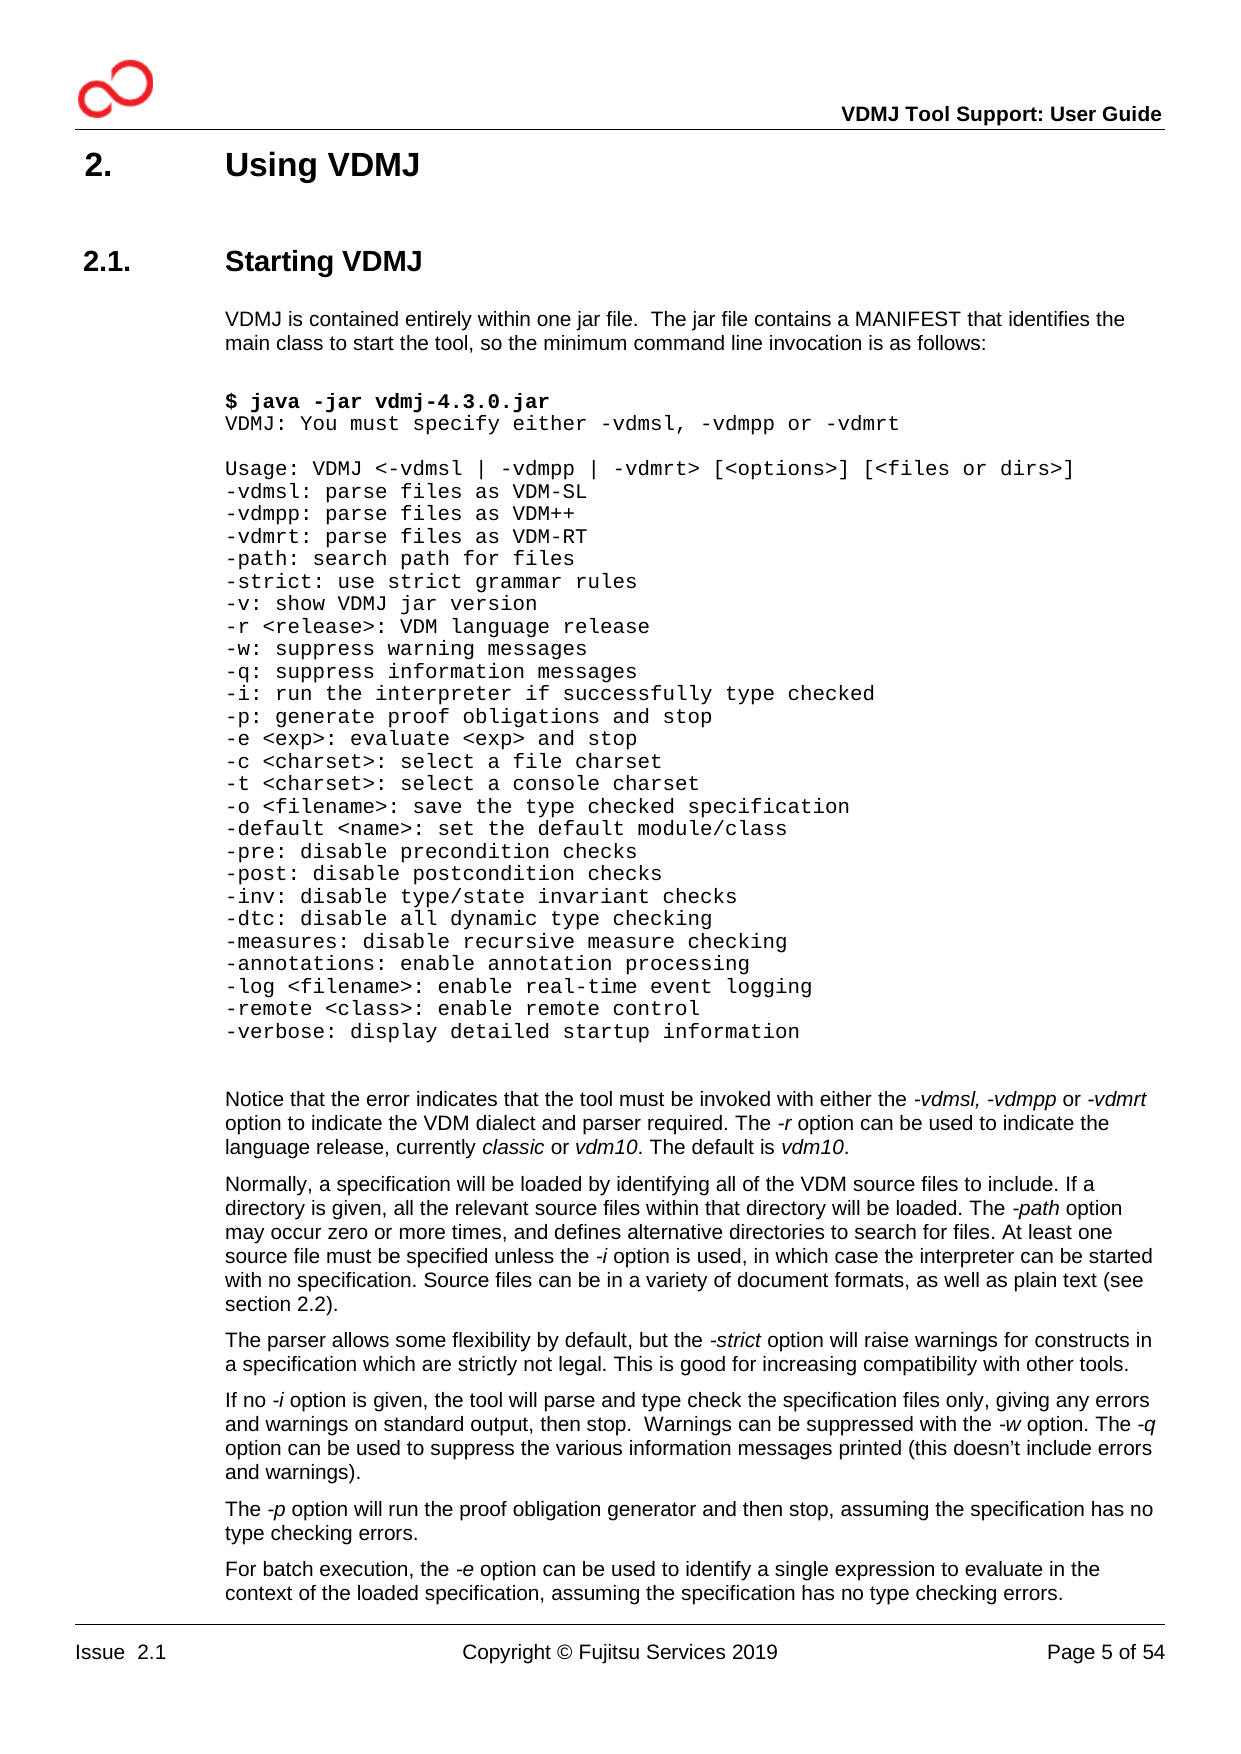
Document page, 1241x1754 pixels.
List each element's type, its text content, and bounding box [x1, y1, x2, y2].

text -c <charset>: select a file charset [225, 750, 1165, 773]
subtitle Starting VDMJ [75, 244, 1165, 277]
text -o <filename>: save the type checked specification [225, 795, 1165, 818]
text -i: run the interpreter if successfully type checked [225, 683, 1165, 705]
text -verbose: display detailed startup information [225, 1020, 1165, 1043]
picture [78, 52, 153, 128]
text Notice that the error indicates that the tool must be invoked with either the -vdmsl, -vdmpp or -vdmrt option to indicate the VDM dialect and parser required. The -r option can be used to indicate the language release, currently classic or vdm10. The default is vdm10. [225, 1088, 1165, 1159]
text -measures: disable recursive measure checking [225, 930, 1165, 953]
text -strict: use strict grammar rules [225, 570, 1165, 593]
text For batch execution, the -e option can be used to identify a single expression to evaluate in the context of the loaded specification, assuming the specification has no type checking errors. [225, 1557, 1165, 1605]
text -dtc: disable all dynamic type checking [225, 908, 1165, 930]
text The -p option will run the proof obligation generator and then stop, assuming the specification has no type checking errors. [225, 1497, 1165, 1545]
text The parser allows some flexibility by default, but the -strict option will raise warnings for constructs in a specification which are strictly not legal. This is good for increasing compatibility with other tools. [225, 1328, 1165, 1376]
text VDMJ: You must specify either -vdmsl, -vdmpp or -vdmrt [225, 413, 1165, 435]
text -remote <class>: enable remote control [225, 998, 1165, 1020]
text $ java -jar vdmj-4.3.0.jar [225, 390, 1165, 413]
text -v: show VDMJ jar version [225, 593, 1165, 615]
text -annotations: enable annotation processing [225, 953, 1165, 975]
text -pre: disable precondition checks [225, 840, 1165, 863]
text -q: suppress information messages [225, 660, 1165, 683]
text -vdmpp: parse files as VDM++ [225, 503, 1165, 525]
text -vdmrt: parse files as VDM-RT [225, 525, 1165, 548]
text -inv: disable type/state invariant checks [225, 885, 1165, 908]
text -log <filename>: enable real-time event logging [225, 975, 1165, 998]
text Normally, a specification will be loaded by identifying all of the VDM source files to include. If a directory is given, all the relevant source files within that directory will be loaded. The -path option may occur zero or more times, and defines alternative directories to search for files. At least one source file must be specified unless the -i option is used, in which case the interpreter can be started with no specification. Source files can be in a variety of document formats, as well as plain text (see section 2.2). [225, 1172, 1165, 1316]
text -vdmsl: parse files as VDM-SL [225, 480, 1165, 503]
text -t <charset>: select a console charset [225, 773, 1165, 795]
text Usage: VDMJ <-vdmsl | -vdmpp | -vdmrt> [<options>] [<files or dirs>] [225, 458, 1165, 480]
text -default <name>: set the default module/class [225, 818, 1165, 840]
subtitle Using VDMJ [75, 145, 1165, 184]
text -e <exp>: evaluate <exp> and stop [225, 728, 1165, 750]
text -w: suppress warning messages [225, 638, 1165, 660]
text -path: search path for files [225, 548, 1165, 570]
text -post: disable postcondition checks [225, 863, 1165, 885]
text VDMJ is contained entirely within one jar file. The jar file contains a MANIFEST that identifies the main class to start the tool, so the minimum command line invocation is as follows: [225, 307, 1165, 355]
text -r <release>: VDM language release [225, 615, 1165, 638]
text If no -i option is given, the tool will parse and type check the specification files only, giving any errors and warnings on standard output, then stop. Warnings can be suppressed with the -w option. The -q option can be used to suppress the various information messages printed (this doesn’t include errors and warnings). [225, 1389, 1165, 1484]
text -p: generate proof obligations and stop [225, 705, 1165, 728]
